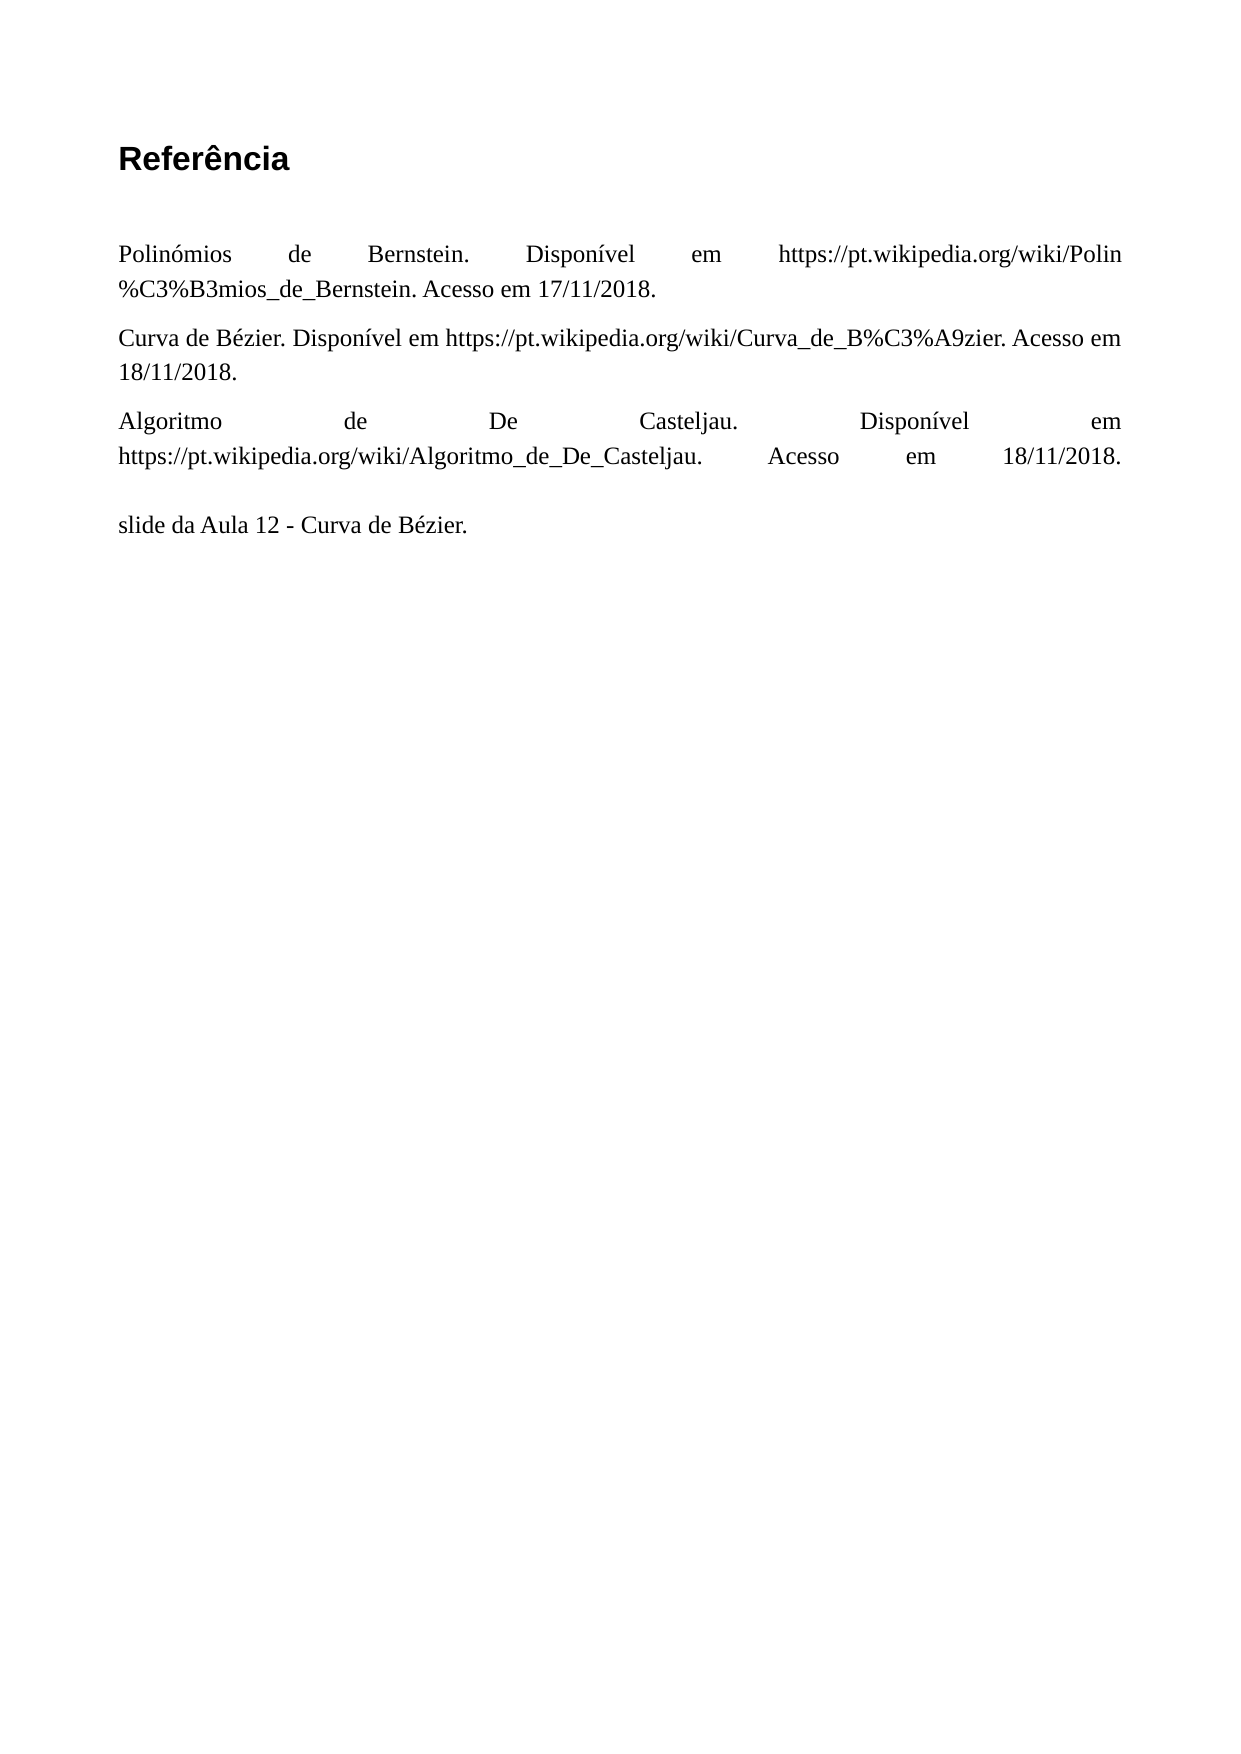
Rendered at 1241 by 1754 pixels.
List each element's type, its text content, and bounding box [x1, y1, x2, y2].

subtitle Referência [118, 139, 1122, 178]
text Curva de Bézier. Disponível em https://pt.wikipedia.org/wiki/Curva_de_B%C3%A9zier. Acesso em 18/11/2018. [118, 323, 1122, 386]
text Polinómios de Bernstein. Disponível em https://pt.wikipedia.org/wiki/Polin%C3%B3mios_de_Bernstein. Acesso em 17/11/2018. [118, 239, 1122, 302]
text Algoritmo de De Casteljau. Disponível em https://pt.wikipedia.org/wiki/Algoritmo_de_De_Casteljau. Acesso em 18/11/2018. slide da Aula 12 - Curva de Bézier. [118, 406, 1122, 538]
